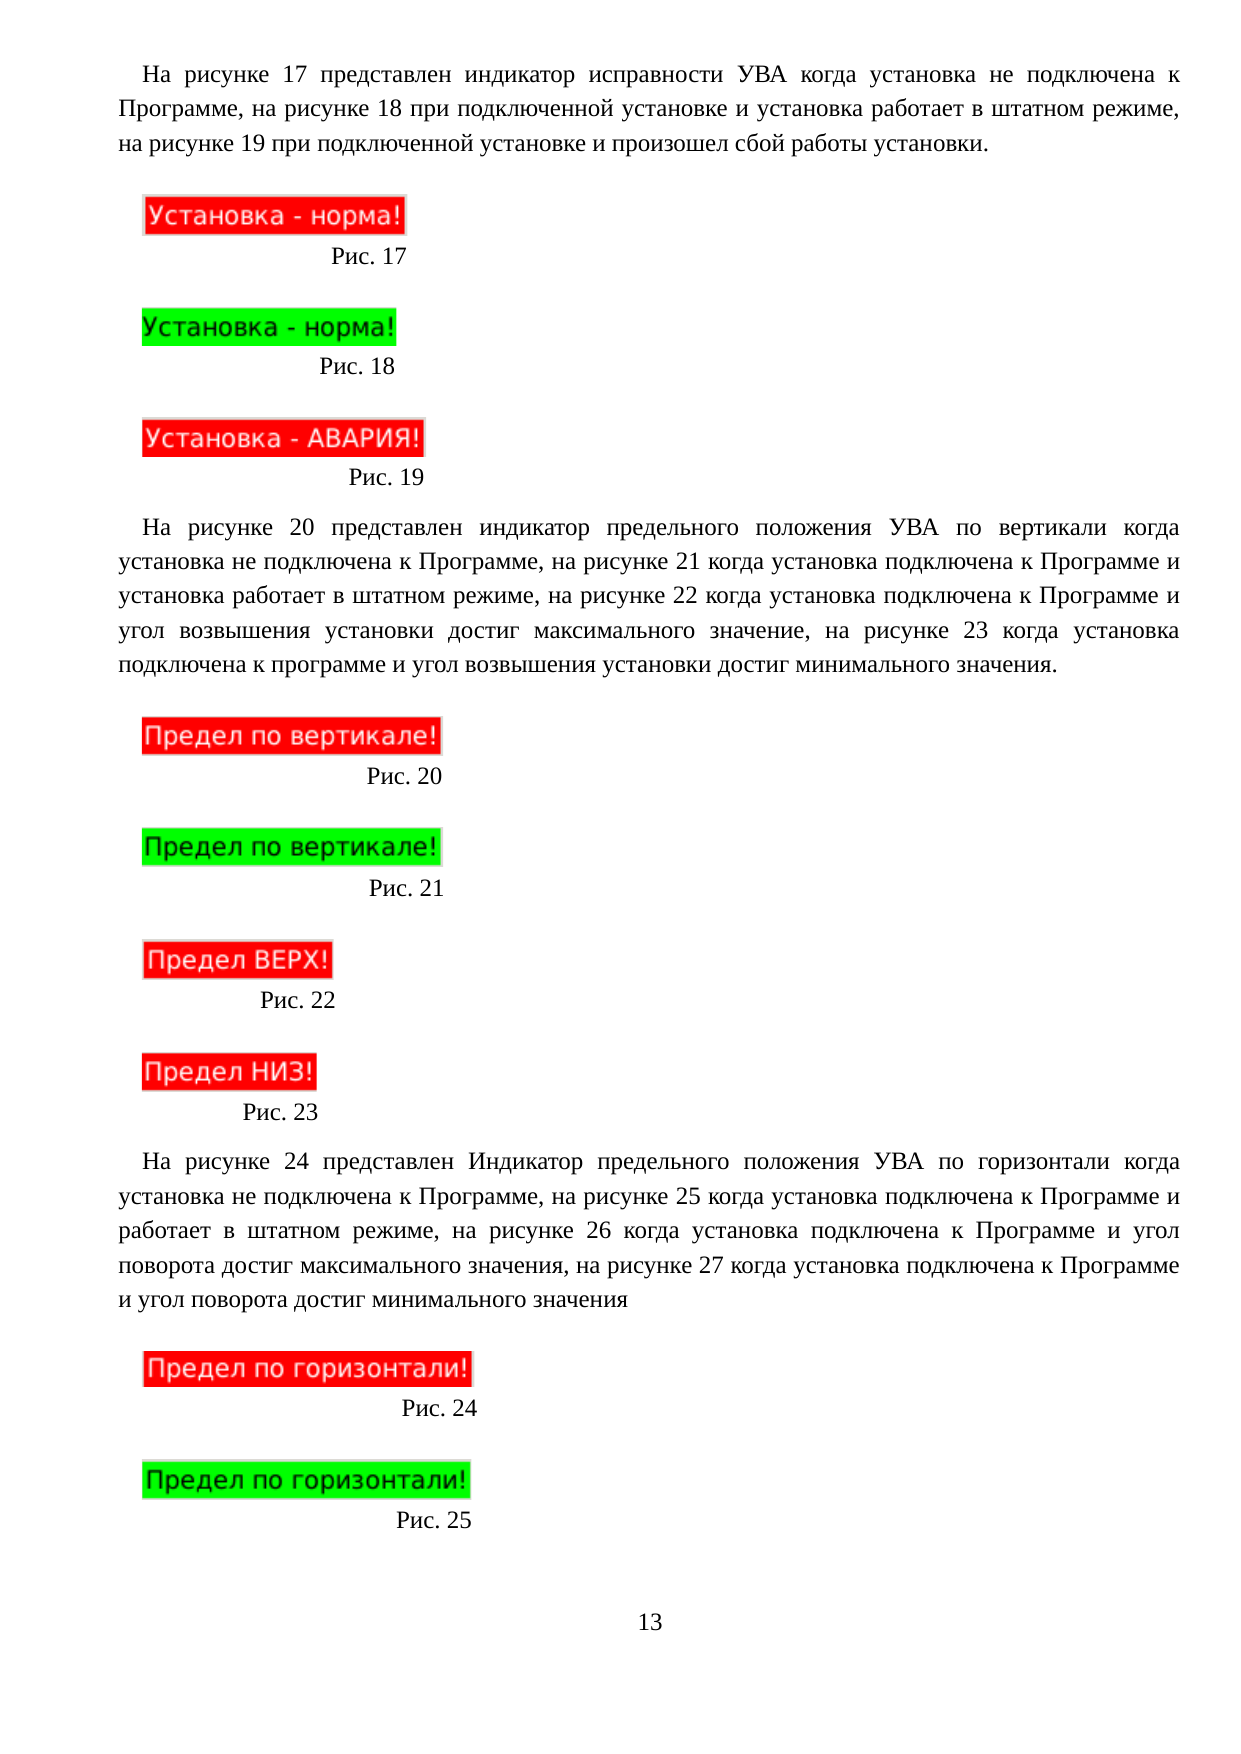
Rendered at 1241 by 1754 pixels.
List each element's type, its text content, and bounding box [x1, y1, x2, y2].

picture [141, 194, 408, 236]
picture [141, 939, 334, 980]
text Рис. 21 [118, 873, 1181, 901]
text На рисунке 24 представлен Индикатор предельного положения УВА по горизонтали когда установка не подключена к Программе, на рисунке 25 когда установка подключена к Программе и работает в штатном режиме, на рисунке 26 когда установка подключена к Программе и угол поворота достиг максимального значения, на рисунке 27 когда установка подключена к Программе и угол поворота достиг минимального значения [118, 1146, 1181, 1313]
picture [141, 716, 444, 756]
text Рис. 19 [118, 462, 1181, 491]
text Рис. 18 [118, 351, 1181, 380]
text На рисунке 20 представлен индикатор предельного положения УВА по вертикали когда установка не подключена к Программе, на рисунке 21 когда установка подключена к Программе и установка работает в штатном режиме, на рисунке 22 когда установка подключена к Программе и угол возвышения установки достиг максимального значение, на рисунке 23 когда установка подключена к программе и угол возвышения установки достиг минимального значения. [118, 512, 1181, 678]
picture [141, 827, 444, 867]
picture [141, 1052, 317, 1092]
picture [141, 417, 427, 457]
text Рис. 22 [118, 986, 1181, 1014]
text Рис. 25 [118, 1506, 1181, 1534]
text Рис. 23 [118, 1097, 1181, 1126]
text На рисунке 17 представлен индикатор исправности УВА когда установка не подключена к Программе, на рисунке 18 при подключенной установке и установка работает в штатном режиме, на рисунке 19 при подключенной установке и произошел сбой работы установки. [118, 59, 1181, 157]
picture [141, 1459, 472, 1500]
picture [141, 1351, 475, 1387]
picture [141, 307, 397, 346]
text Рис. 20 [118, 761, 1181, 790]
text Рис. 24 [118, 1393, 1181, 1421]
text Рис. 17 [118, 241, 1181, 270]
